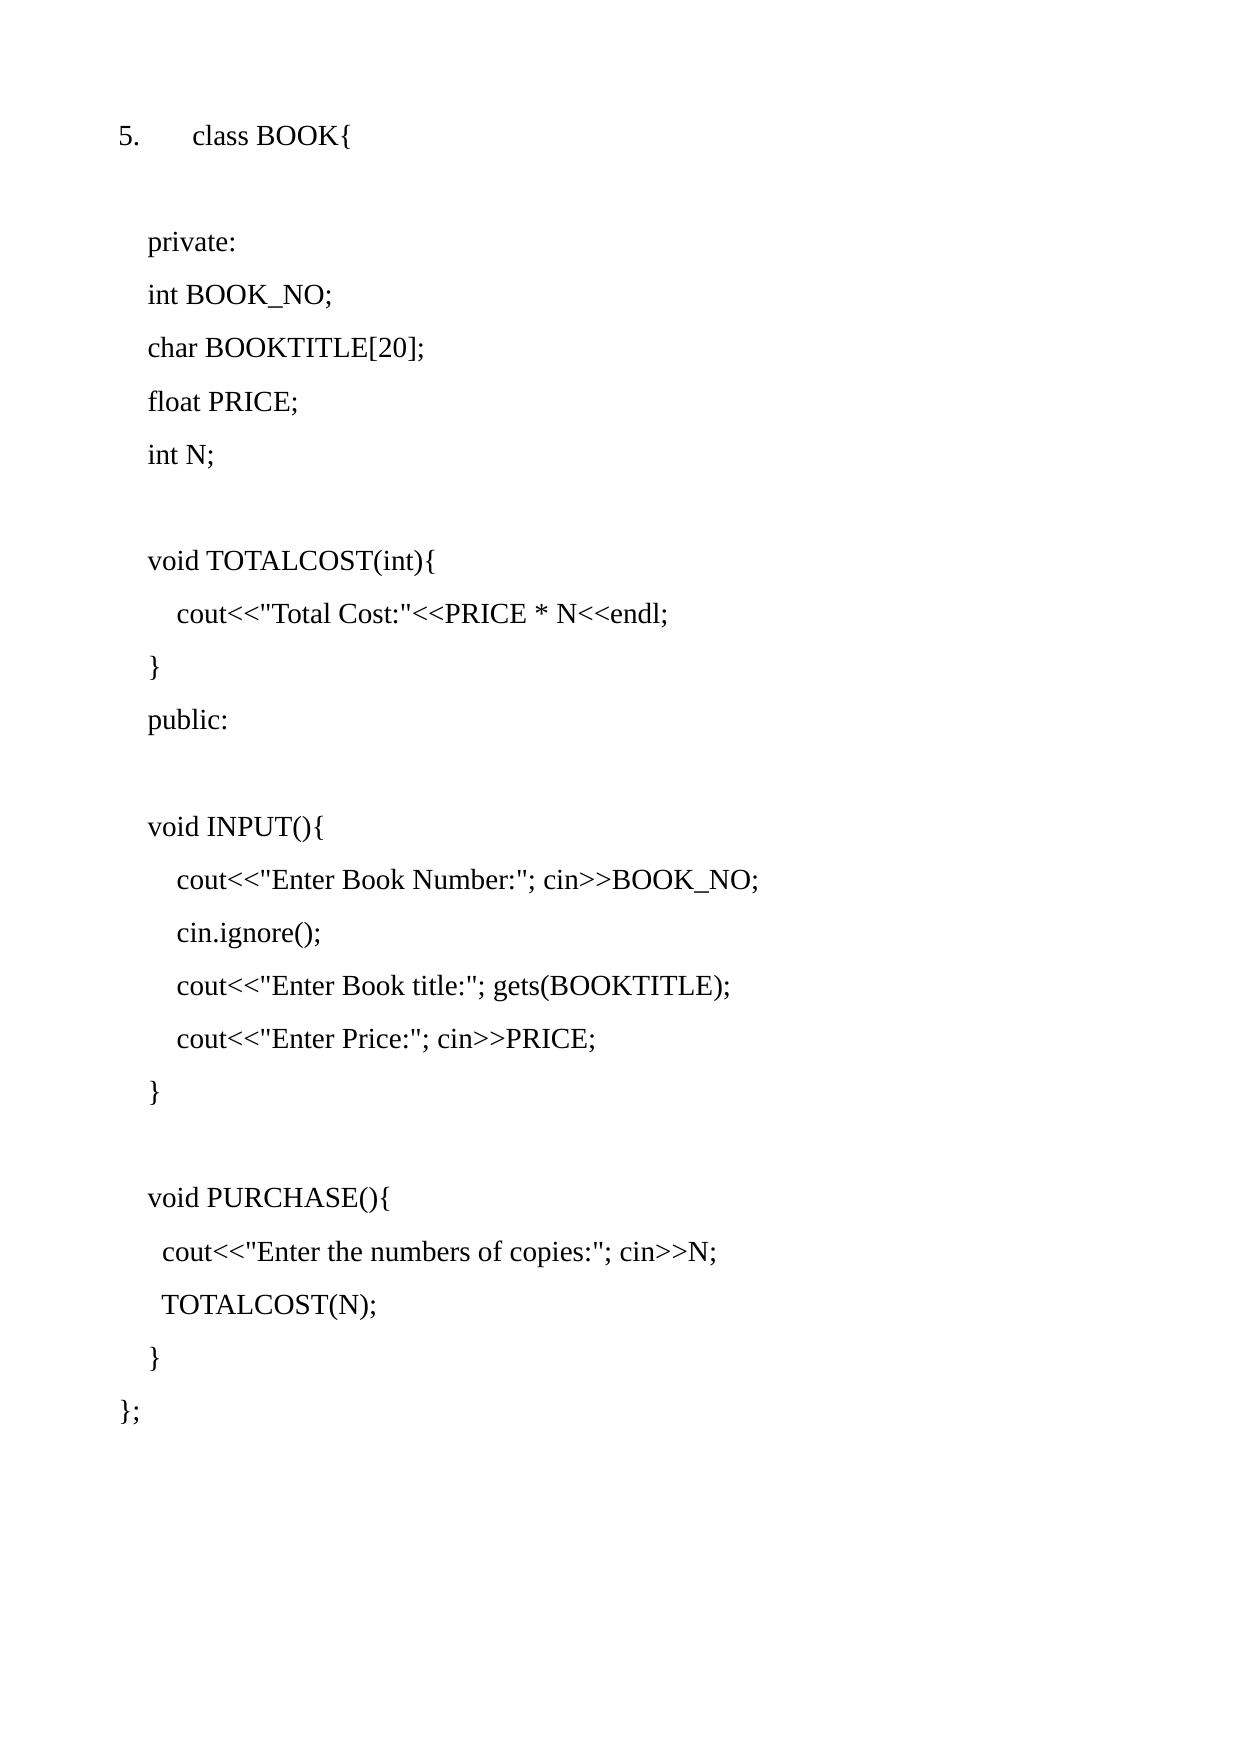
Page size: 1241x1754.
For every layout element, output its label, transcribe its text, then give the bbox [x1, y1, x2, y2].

text int N; [118, 437, 1122, 470]
text int BOOK_NO; [118, 277, 1122, 311]
text } [118, 649, 1122, 683]
text } [118, 1340, 1122, 1373]
text }; [118, 1393, 1122, 1427]
text void INPUT(){ [118, 809, 1122, 842]
text cout<<"Enter Book Number:"; cin>>BOOK_NO; [118, 862, 1122, 895]
text 5. class BOOK{ [118, 118, 1122, 152]
text cout<<"Enter the numbers of copies:"; cin>>N; [118, 1234, 1122, 1267]
text TOTALCOST(N); [118, 1287, 1122, 1320]
text void TOTALCOST(int){ [118, 543, 1122, 577]
text void PURCHASE(){ [118, 1181, 1122, 1214]
text float PRICE; [118, 384, 1122, 417]
text char BOOKTITLE[20]; [118, 331, 1122, 364]
text } [118, 1074, 1122, 1108]
text cout<<"Total Cost:"<<PRICE * N<<endl; [118, 596, 1122, 630]
text public: [118, 702, 1122, 736]
text cout<<"Enter Book title:"; gets(BOOKTITLE); [118, 968, 1122, 1002]
text private: [118, 224, 1122, 258]
text cin.ignore(); [118, 915, 1122, 948]
text cout<<"Enter Price:"; cin>>PRICE; [118, 1021, 1122, 1055]
